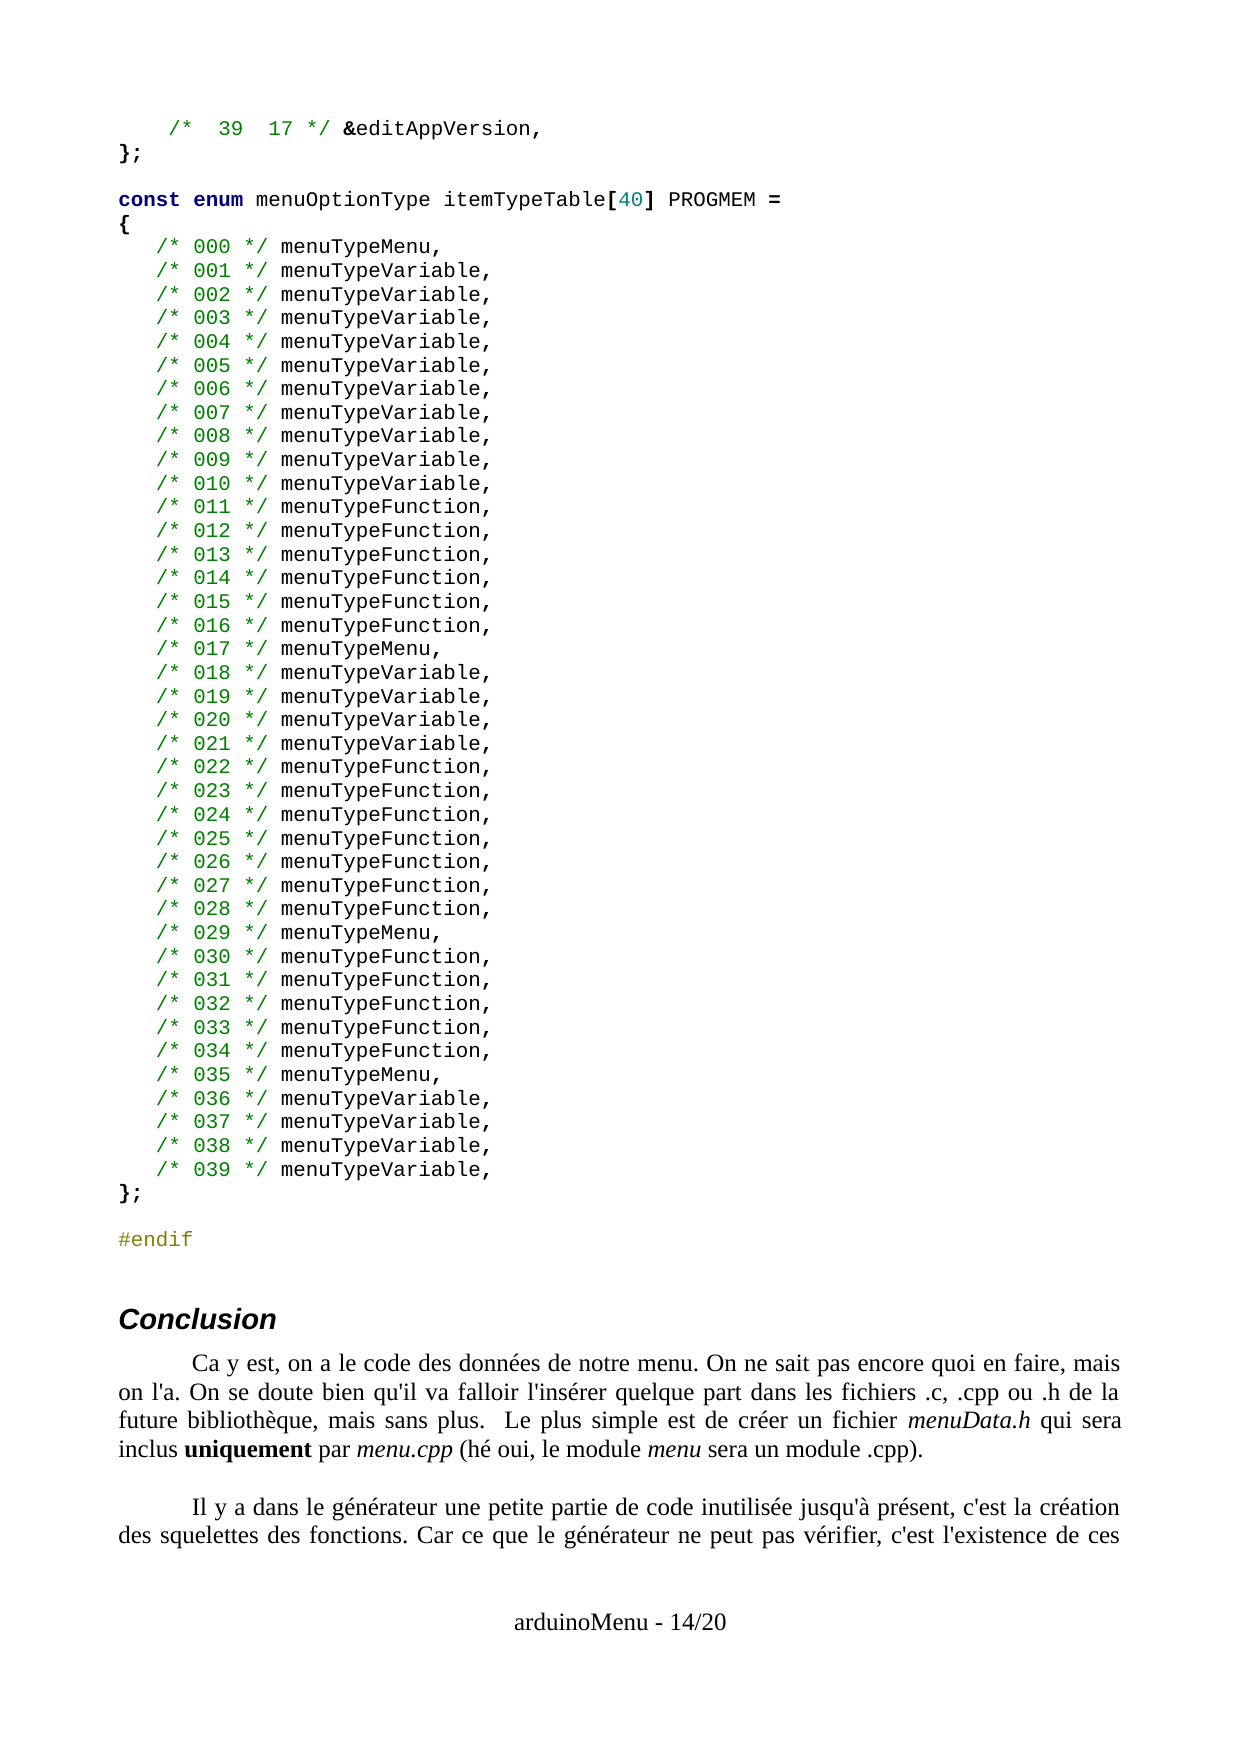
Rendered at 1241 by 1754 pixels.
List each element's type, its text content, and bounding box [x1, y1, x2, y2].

text /* 007 */ menuTypeVariable, [118, 402, 1122, 426]
text /* 030 */ menuTypeFunction, [118, 946, 1122, 969]
text Ca y est, on a le code des données de notre menu. On ne sait pas encore quoi en faire, mais on l'a. On se doute bien qu'il va falloir l'insérer quelque part dans les fichiers .c, .cpp ou .h de la future bibliothèque, mais sans plus. Le plus simple est de créer un fichier menuData.h qui sera inclus uniquement par menu.cpp (hé oui, le module menu sera un module .cpp). [118, 1348, 1122, 1463]
text /* 020 */ menuTypeVariable, [118, 709, 1122, 733]
text /* 002 */ menuTypeVariable, [118, 284, 1122, 307]
text /* 022 */ menuTypeFunction, [118, 757, 1122, 780]
text /* 014 */ menuTypeFunction, [118, 567, 1122, 591]
text /* 011 */ menuTypeFunction, [118, 496, 1122, 520]
text /* 032 */ menuTypeFunction, [118, 993, 1122, 1017]
text /* 025 */ menuTypeFunction, [118, 827, 1122, 851]
text /* 033 */ menuTypeFunction, [118, 1017, 1122, 1040]
text /* 037 */ menuTypeVariable, [118, 1111, 1122, 1135]
text }; [118, 142, 1122, 165]
text /* 023 */ menuTypeFunction, [118, 780, 1122, 804]
text /* 039 */ menuTypeVariable, [118, 1158, 1122, 1182]
subtitle Conclusion [118, 1302, 1122, 1335]
text #endif [118, 1229, 1122, 1253]
text /* 008 */ menuTypeVariable, [118, 426, 1122, 449]
text /* 036 */ menuTypeVariable, [118, 1088, 1122, 1111]
text /* 027 */ menuTypeFunction, [118, 875, 1122, 898]
text /* 026 */ menuTypeFunction, [118, 851, 1122, 875]
text /* 015 */ menuTypeFunction, [118, 591, 1122, 615]
text /* 39 17 */ &editAppVersion, [118, 118, 1122, 142]
text { [118, 213, 1122, 236]
text /* 013 */ menuTypeFunction, [118, 544, 1122, 567]
text /* 034 */ menuTypeFunction, [118, 1040, 1122, 1064]
text /* 005 */ menuTypeVariable, [118, 354, 1122, 378]
text /* 001 */ menuTypeVariable, [118, 260, 1122, 284]
text const enum menuOptionType itemTypeTable[40] PROGMEM = [118, 189, 1122, 213]
text /* 016 */ menuTypeFunction, [118, 615, 1122, 638]
text /* 031 */ menuTypeFunction, [118, 969, 1122, 993]
text /* 009 */ menuTypeVariable, [118, 449, 1122, 473]
text /* 017 */ menuTypeMenu, [118, 638, 1122, 662]
text /* 003 */ menuTypeVariable, [118, 307, 1122, 331]
text /* 019 */ menuTypeVariable, [118, 686, 1122, 709]
text Il y a dans le générateur une petite partie de code inutilisée jusqu'à présent, c'est la création des squelettes des fonctions. Car ce que le générateur ne peut pas vérifier, c'est l'existence de ces [118, 1492, 1122, 1549]
text /* 029 */ menuTypeMenu, [118, 922, 1122, 946]
text }; [118, 1182, 1122, 1206]
text /* 004 */ menuTypeVariable, [118, 331, 1122, 354]
text /* 018 */ menuTypeVariable, [118, 662, 1122, 686]
text /* 021 */ menuTypeVariable, [118, 733, 1122, 757]
text /* 010 */ menuTypeVariable, [118, 473, 1122, 496]
text /* 028 */ menuTypeFunction, [118, 898, 1122, 922]
text /* 038 */ menuTypeVariable, [118, 1135, 1122, 1158]
text /* 035 */ menuTypeMenu, [118, 1064, 1122, 1088]
text /* 012 */ menuTypeFunction, [118, 520, 1122, 544]
text /* 024 */ menuTypeFunction, [118, 804, 1122, 827]
text /* 000 */ menuTypeMenu, [118, 236, 1122, 260]
text /* 006 */ menuTypeVariable, [118, 378, 1122, 402]
